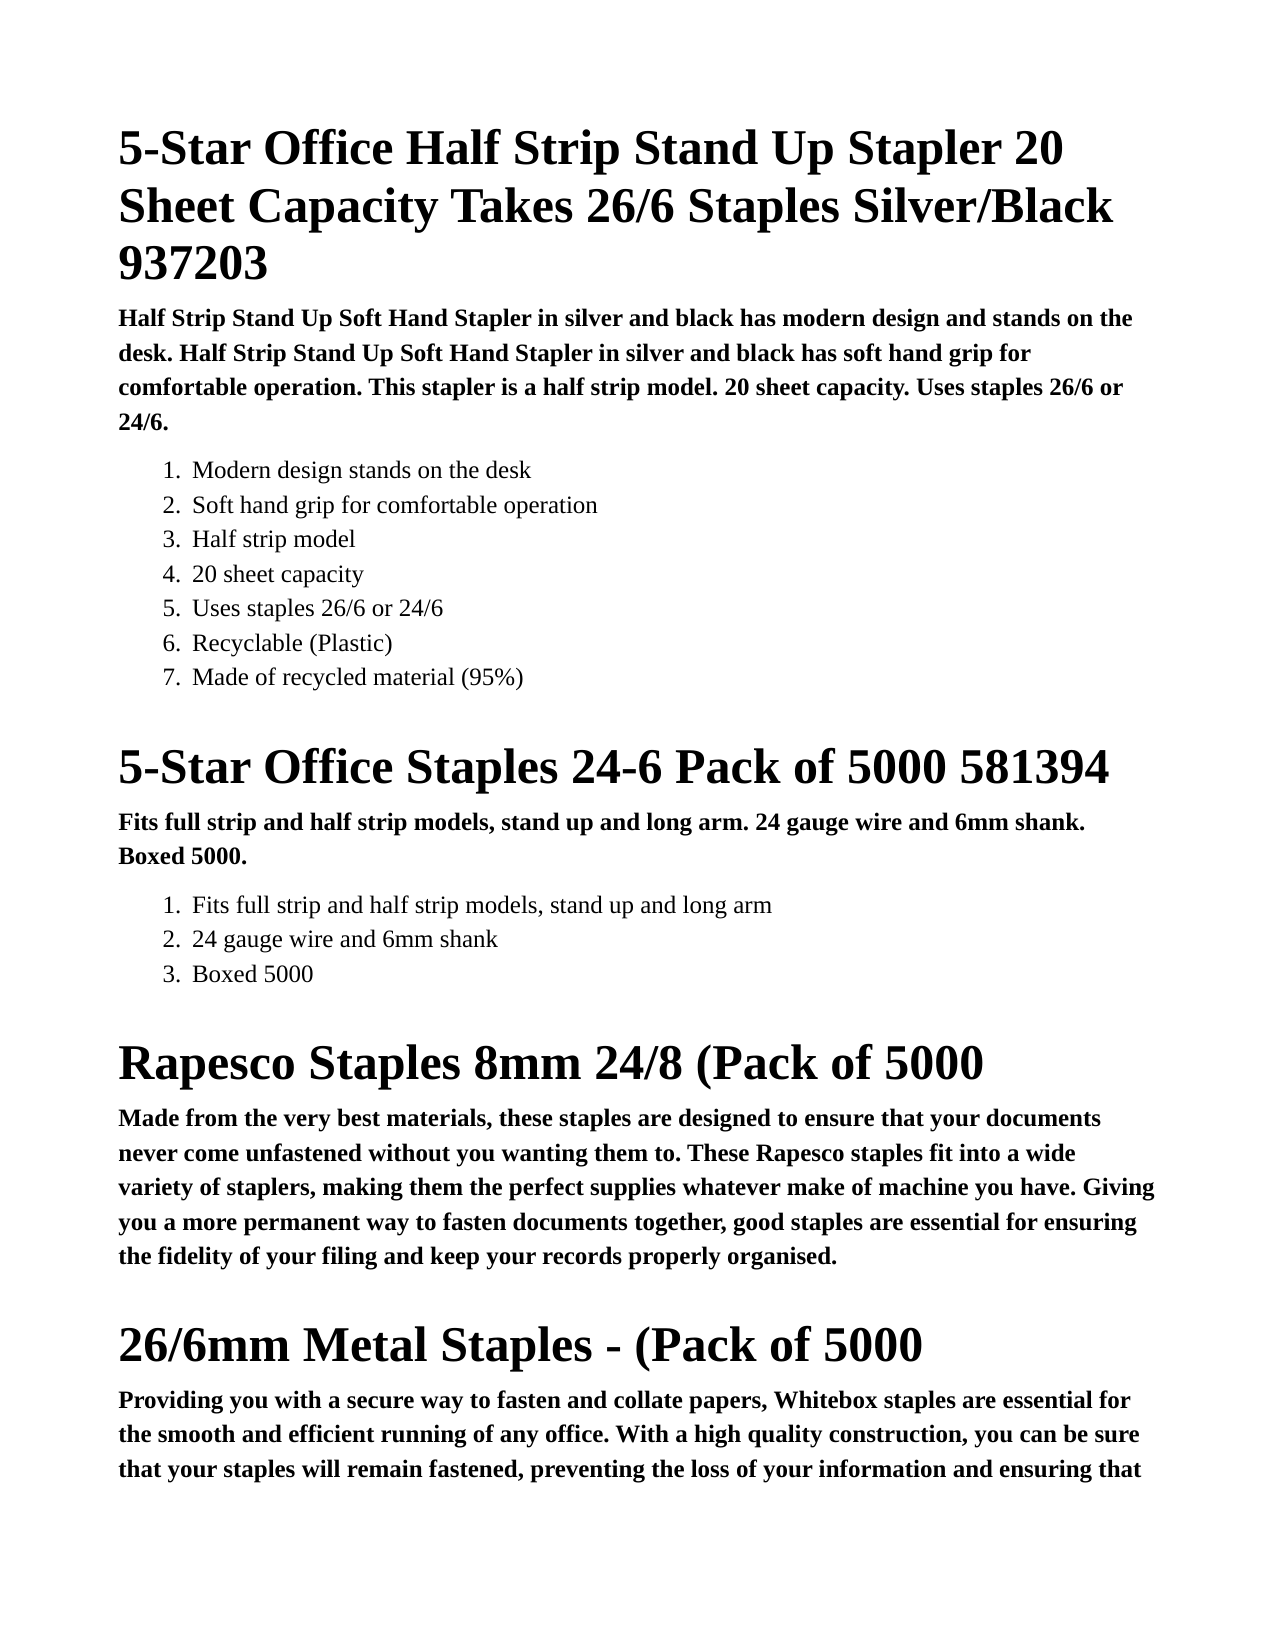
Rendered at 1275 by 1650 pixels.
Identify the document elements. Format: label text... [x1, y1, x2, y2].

list 24 gauge wire and 6mm shank [162, 924, 1157, 953]
list Boxed 5000 [162, 959, 1157, 988]
list Half strip model [162, 524, 1157, 553]
list Recyclable (Plastic) [162, 628, 1157, 657]
text Fits full strip and half strip models, stand up and long arm. 24 gauge wire and 6mm shank. Boxed 5000. [118, 807, 1157, 870]
list Uses staples 26/6 or 24/6 [162, 593, 1157, 622]
text Half Strip Stand Up Soft Hand Stapler in silver and black has modern design and stands on the desk. Half Strip Stand Up Soft Hand Stapler in silver and black has soft hand grip for comfortable operation. This stapler is a half strip model. 20 sheet capacity. Uses staples 26/6 or 24/6. [118, 303, 1157, 435]
list Fits full strip and half strip models, stand up and long arm [162, 890, 1157, 919]
text Providing you with a secure way to fasten and collate papers, Whitebox staples are essential for the smooth and efficient running of any office. With a high quality construction, you can be sure that your staples will remain fastened, preventing the loss of your information and ensuring that [118, 1385, 1157, 1483]
text Made from the very best materials, these staples are designed to ensure that your documents never come unfastened without you wanting them to. These Rapesco staples fit into a wide variety of staplers, making them the perfect supplies whatever make of machine you have. Giving you a more permanent way to fasten documents together, good staples are essential for ensuring the fidelity of your filing and keep your records properly organised. [118, 1103, 1157, 1270]
subtitle 5-Star Office Staples 24-6 Pack of 5000 581394 [118, 737, 1157, 794]
list 20 sheet capacity [162, 559, 1157, 588]
list Made of recycled material (95%) [162, 662, 1157, 691]
subtitle Rapesco Staples 8mm 24/8 (Pack of 5000 [118, 1033, 1157, 1091]
subtitle 5-Star Office Half Strip Stand Up Stapler 20 Sheet Capacity Takes 26/6 Staples Silver/Black 937203 [118, 118, 1157, 291]
list Soft hand grip for comfortable operation [162, 490, 1157, 519]
subtitle 26/6mm Metal Staples - (Pack of 5000 [118, 1315, 1157, 1373]
list Modern design stands on the desk [162, 456, 1157, 484]
